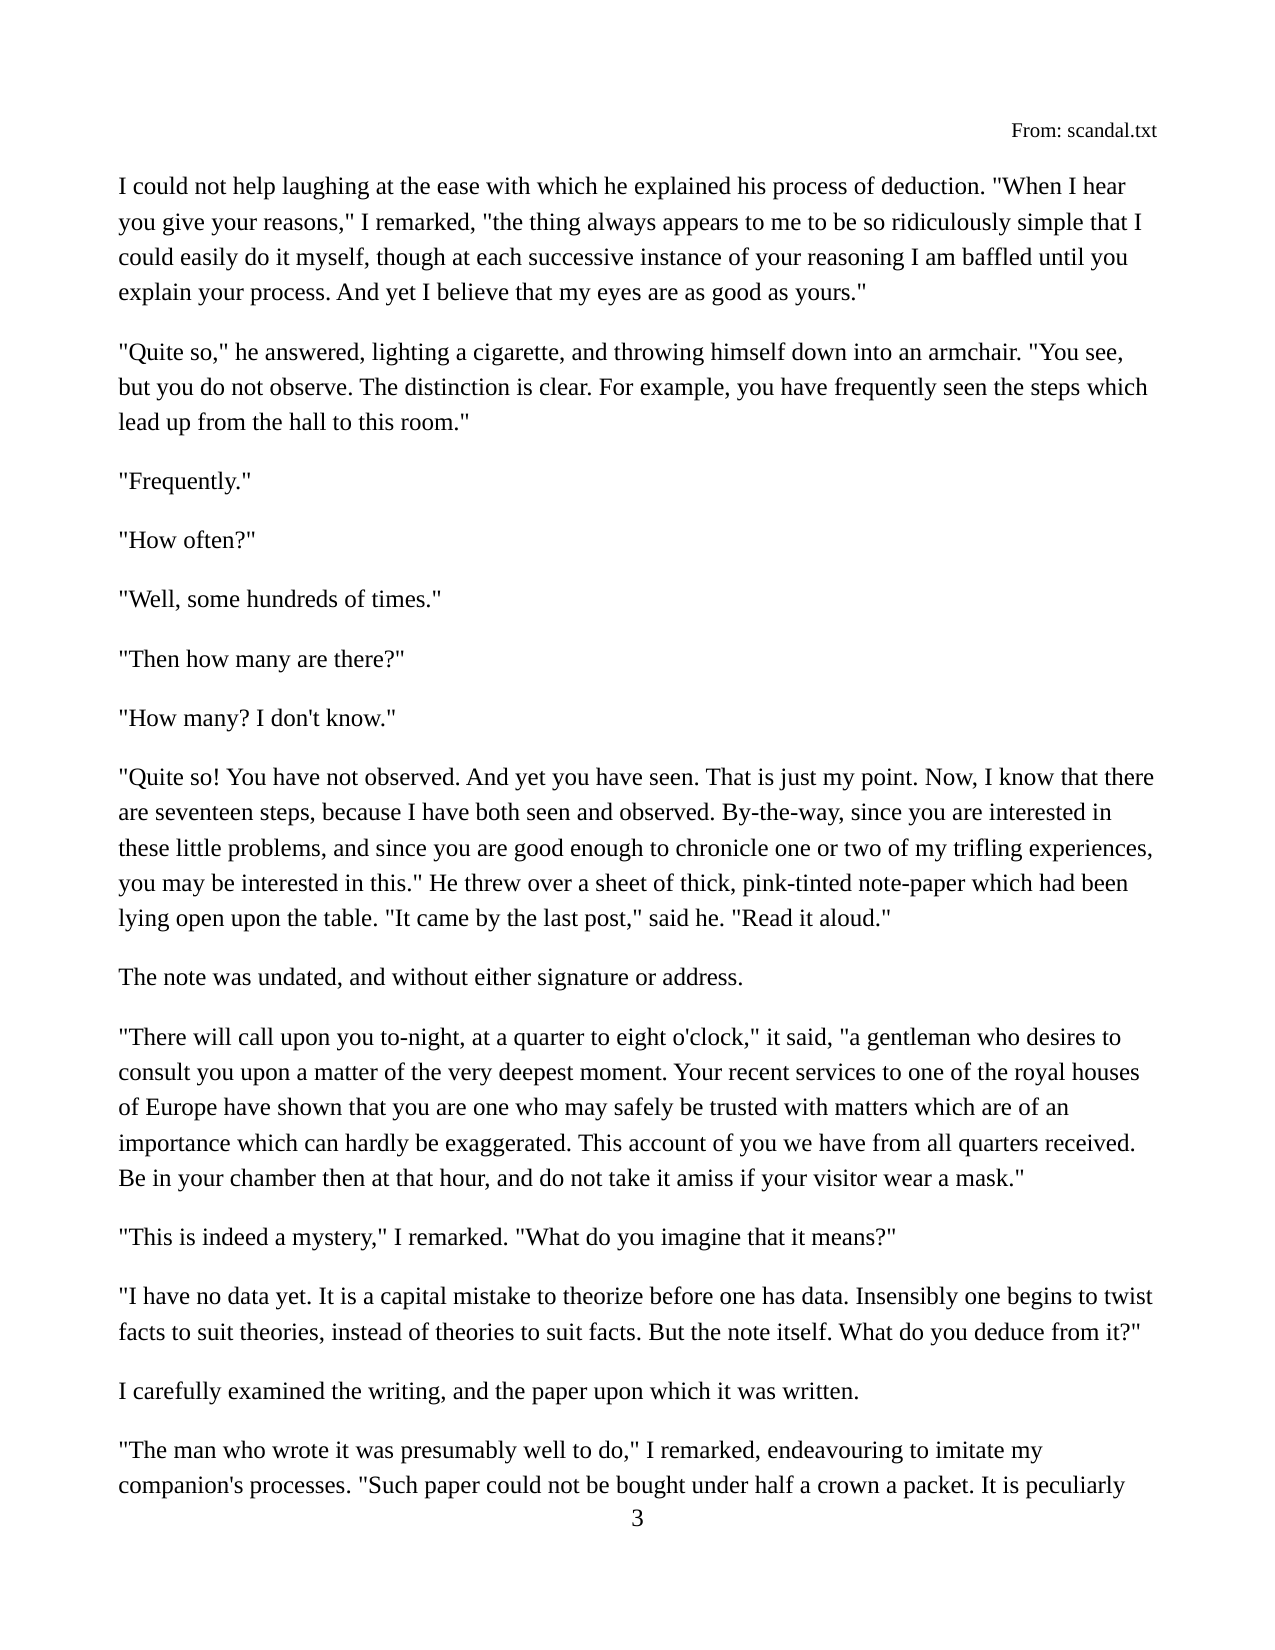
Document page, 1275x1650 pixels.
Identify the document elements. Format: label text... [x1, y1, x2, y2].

text "Quite so," he answered, lighting a cigarette, and throwing himself down into an armchair. "You see, but you do not observe. The distinction is clear. For example, you have frequently seen the steps which lead up from the hall to this room." [118, 332, 1157, 438]
text "Quite so! You have not observed. And yet you have seen. That is just my point. Now, I know that there are seventeen steps, because I have both seen and observed. By-the-way, since you are interested in these little problems, and since you are good enough to chronicle one or two of my trifling experiences, you may be interested in this." He threw over a sheet of thick, pink-tinted note-paper which had been lying open upon the table. "It came by the last post," said he. "Read it aloud." [118, 757, 1157, 934]
text "This is indeed a mystery," I remarked. "What do you imagine that it means?" [118, 1217, 1157, 1253]
text "The man who wrote it was presumably well to do," I remarked, endeavouring to imitate my companion's processes. "Such paper could not be bought under half a crown a packet. It is peculiarly [118, 1430, 1157, 1501]
text I could not help laughing at the ease with which he explained his process of deduction. "When I hear you give your reasons," I remarked, "the thing always appears to me to be so ridiculously simple that I could easily do it myself, though at each successive instance of your reasoning I am baffled until you explain your process. And yet I believe that my eyes are as good as yours." [118, 166, 1157, 308]
text "Frequently." [118, 461, 1157, 497]
text I carefully examined the writing, and the paper upon which it was written. [118, 1371, 1157, 1406]
text "There will call upon you to-night, at a quarter to eight o'clock," it said, "a gentleman who desires to consult you upon a matter of the very deepest moment. Your recent services to one of the royal houses of Europe have shown that you are one who may safely be trusted with matters which are of an importance which can hardly be exaggerated. This account of you we have from all quarters received. Be in your chamber then at that hour, and do not take it amiss if your visitor wear a mask." [118, 1017, 1157, 1194]
text The note was undated, and without either signature or address. [118, 957, 1157, 993]
text "Then how many are there?" [118, 639, 1157, 674]
text "Well, some hundreds of times." [118, 579, 1157, 615]
text "How often?" [118, 521, 1157, 556]
text "I have no data yet. It is a capital mistake to theorize before one has data. Insensibly one begins to twist facts to suit theories, instead of theories to suit facts. But the note itself. What do you deduce from it?" [118, 1276, 1157, 1347]
text "How many? I don't know." [118, 698, 1157, 733]
